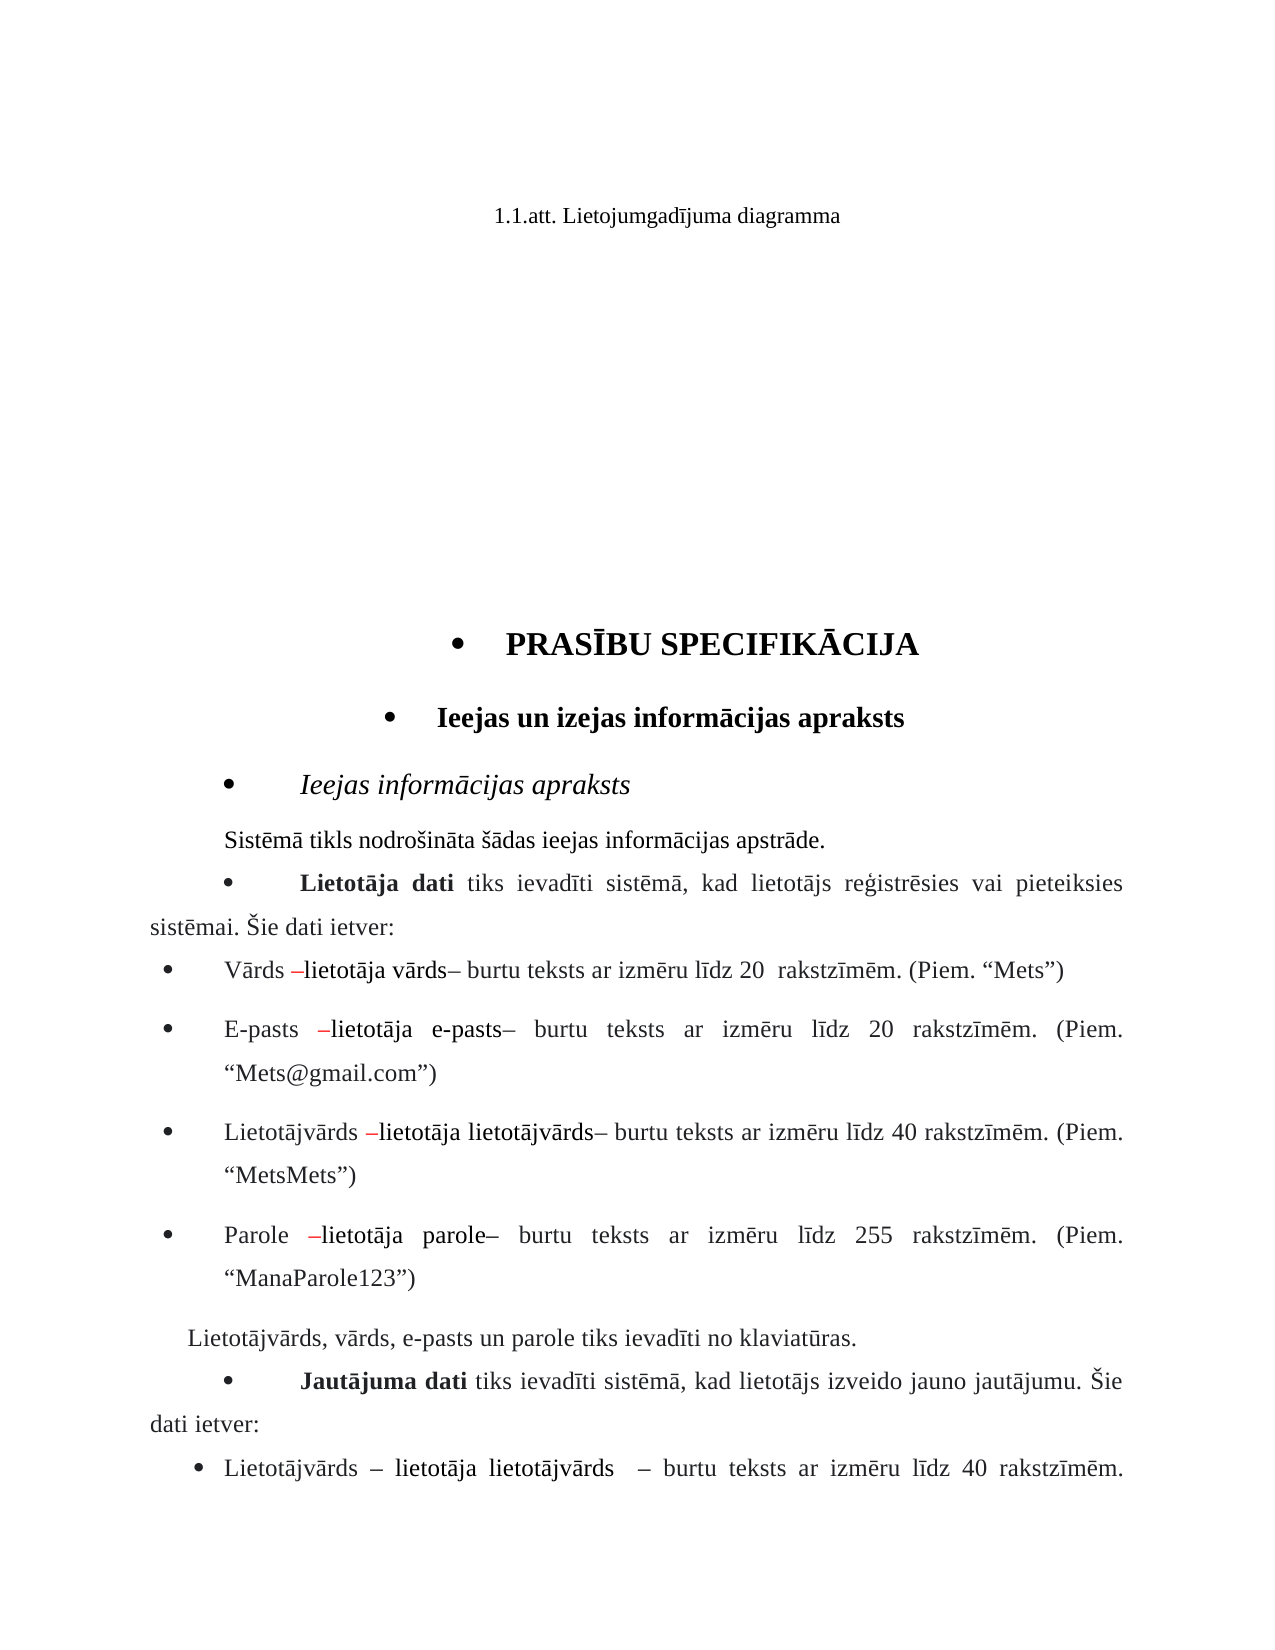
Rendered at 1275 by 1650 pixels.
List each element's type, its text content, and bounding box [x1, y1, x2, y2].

list Jautājuma dati tiks ievadīti sistēmā, kad lietotājs izveido jauno jautājumu. Šie dati ietver: [150, 1366, 1125, 1438]
text 1.1.att. Lietojumgadījuma diagramma [150, 202, 1125, 228]
list Parole –lietotāja parole– burtu teksts ar izmēru līdz 255 rakstzīmēm. (Piem. “ManaParole123”) [164, 1220, 1125, 1292]
list Ieejas informācijas apraksts [150, 767, 1125, 800]
list E-pasts –lietotāja e-pasts– burtu teksts ar izmēru līdz 20 rakstzīmēm. (Piem. “Mets@gmail.com”) [164, 1014, 1125, 1086]
text Lietotājvārds, vārds, e-pasts un parole tiks ievadīti no klaviatūras. [150, 1323, 1125, 1352]
list Lietotāja dati tiks ievadīti sistēmā, kad lietotājs reģistrēsies vai pieteiksies sistēmai. Šie dati ietver: [150, 868, 1125, 940]
list Lietotājvārds – lietotāja lietotājvārds – burtu teksts ar izmēru līdz 40 rakstzīmēm. [194, 1453, 1125, 1481]
list PRASĪBU SPECIFIKĀCIJA [187, 624, 1125, 662]
text Sistēmā tikls nodrošināta šādas ieejas informācijas apstrāde. [150, 825, 1125, 854]
list Ieejas un izejas informācijas apraksts [165, 700, 1125, 733]
list Lietotājvārds –lietotāja lietotājvārds– burtu teksts ar izmēru līdz 40 rakstzīmēm. (Piem. “MetsMets”) [164, 1117, 1125, 1189]
list Vārds –lietotāja vārds– burtu teksts ar izmēru līdz 20 rakstzīmēm. (Piem. “Mets”) [164, 955, 1125, 983]
